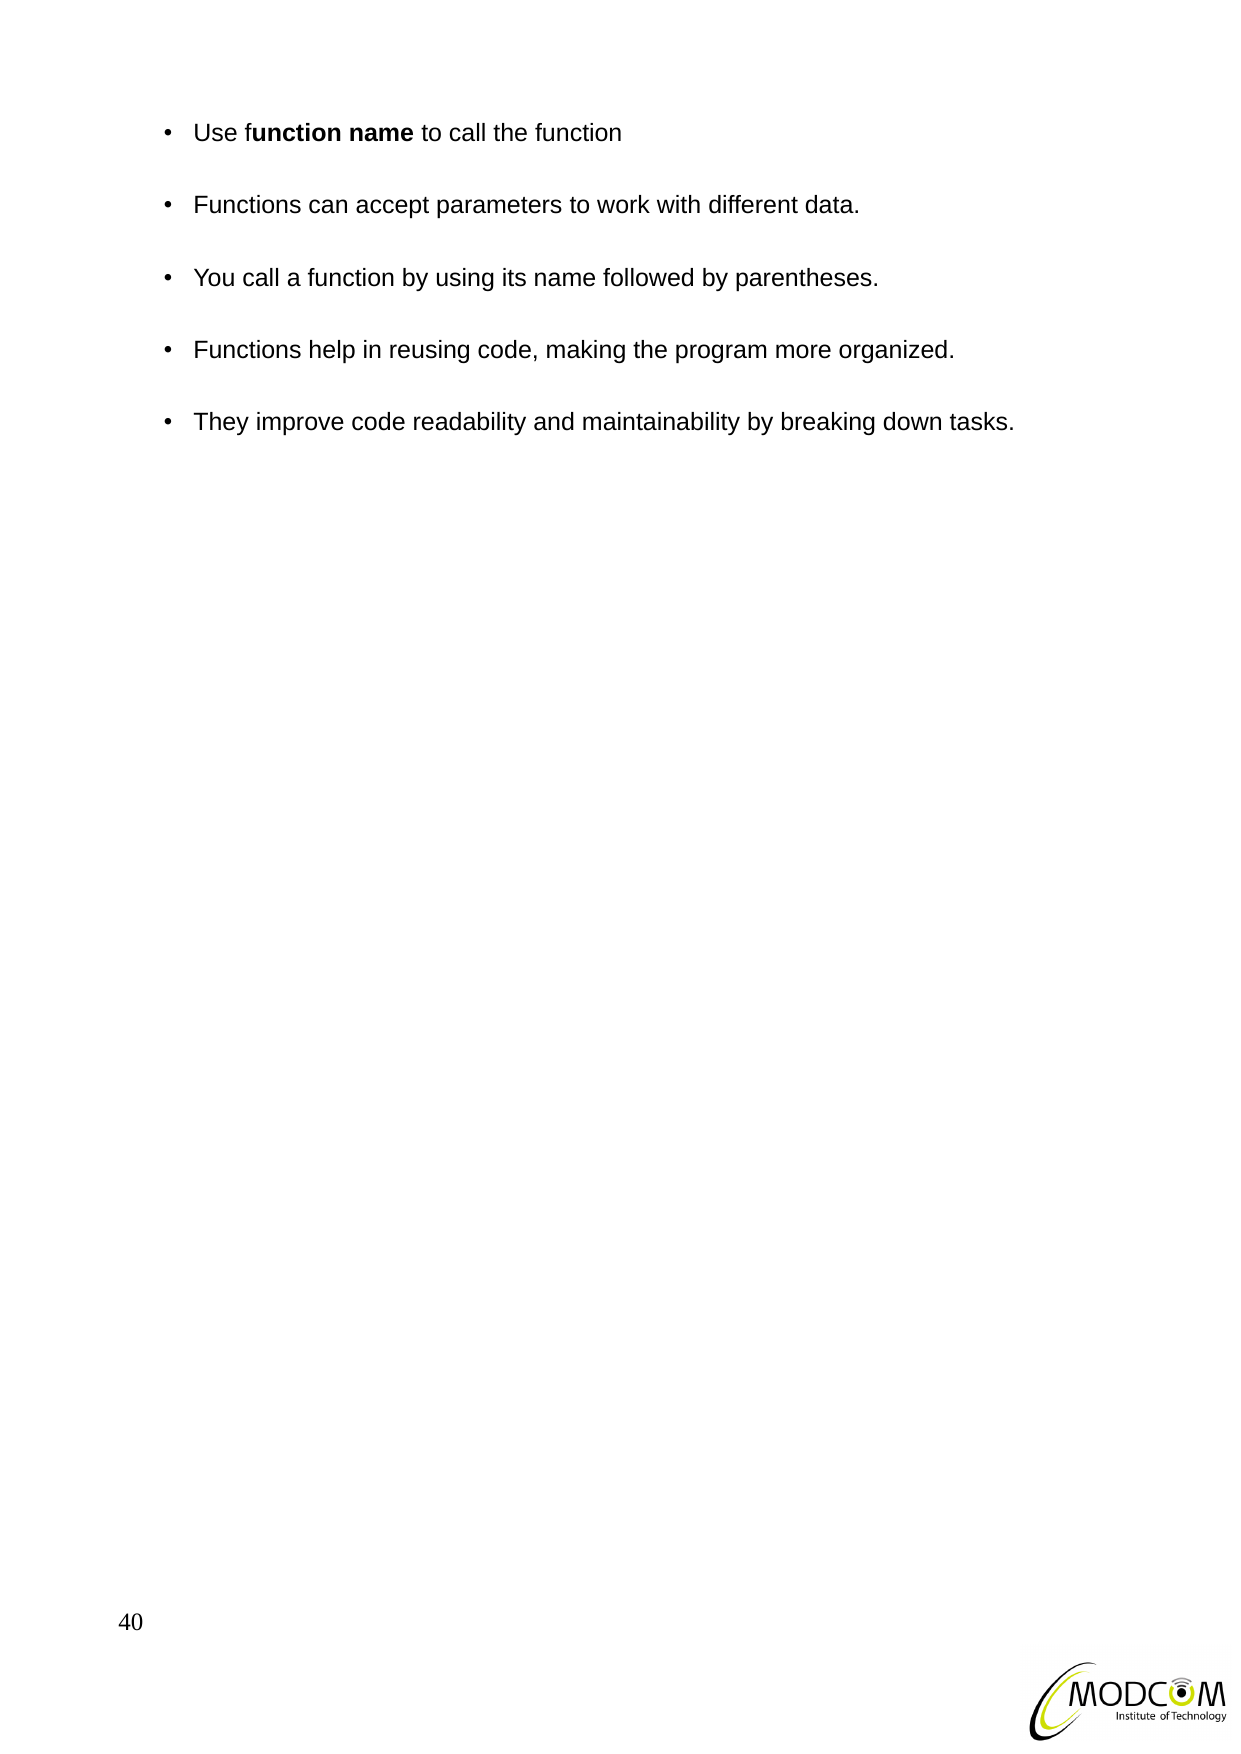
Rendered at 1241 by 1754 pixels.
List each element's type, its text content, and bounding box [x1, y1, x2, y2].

picture [1020, 1644, 1233, 1741]
list They improve code readability and maintainability by breaking down tasks. [164, 407, 1122, 436]
list You call a function by using its name followed by parentheses. [164, 263, 1122, 292]
list Use function name to call the function [164, 118, 1122, 147]
list Functions help in reusing code, making the program more organized. [164, 335, 1122, 364]
list Functions can accept parameters to work with different data. [164, 190, 1122, 219]
